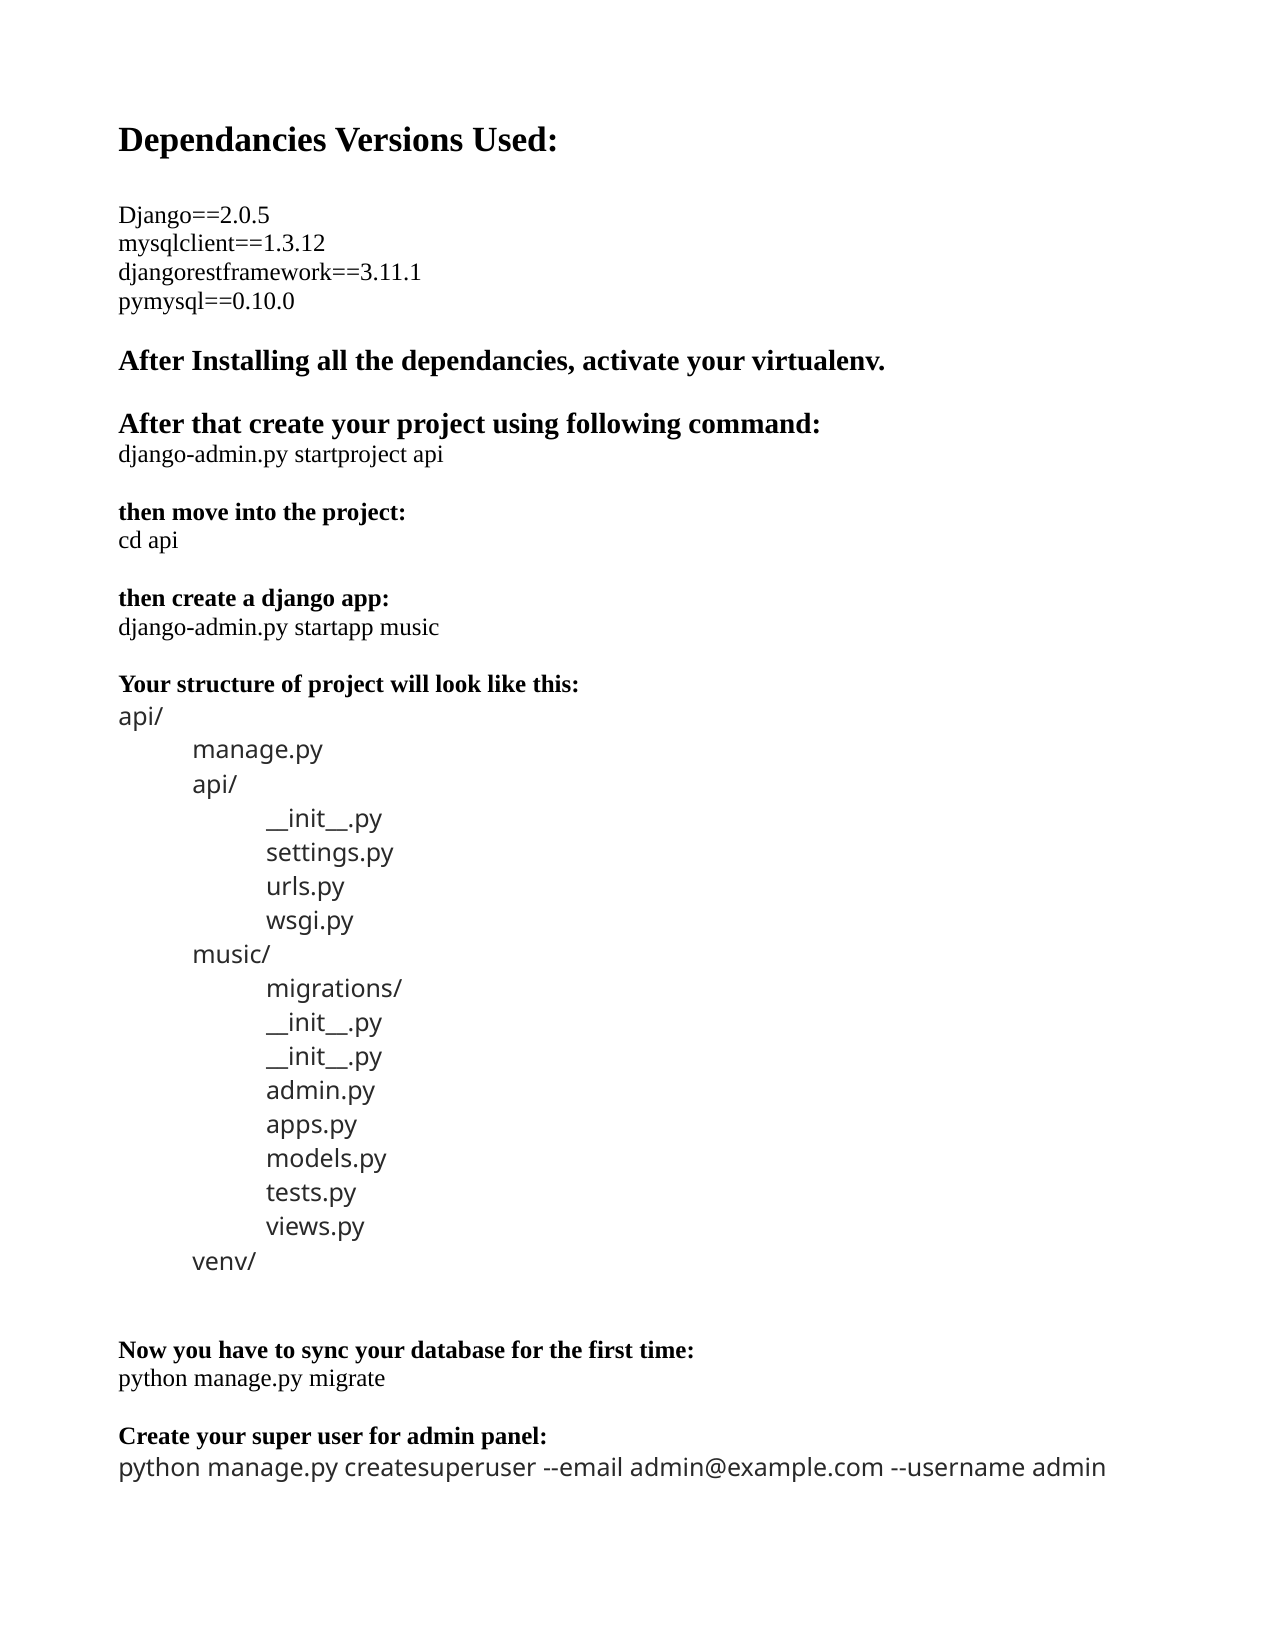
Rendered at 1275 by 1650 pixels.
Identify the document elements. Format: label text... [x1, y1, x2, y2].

text api/ manage.py api/ __init__.py settings.py urls.py wsgi.py music/ migrations/ __init__.py __init__.py admin.py apps.py models.py tests.py views.py venv/ [118, 698, 1157, 1277]
text Django==2.0.5 [118, 200, 1157, 228]
text then move into the project: [118, 497, 1157, 526]
text Create your super user for admin panel: [118, 1421, 1157, 1450]
text then create a django app: [118, 583, 1157, 612]
text After that create your project using following command: [118, 406, 1157, 439]
text After Installing all the dependancies, activate your virtualenv. [118, 343, 1157, 377]
text python manage.py migrate [118, 1363, 1157, 1392]
text djangorestframework==3.11.1 [118, 257, 1157, 286]
text Dependancies Versions Used: [118, 118, 1157, 159]
text cd api [118, 526, 1157, 554]
text Now you have to sync your database for the first time: [118, 1335, 1157, 1363]
text django-admin.py startapp music [118, 612, 1157, 641]
text django-admin.py startproject api [118, 439, 1157, 468]
text mysqlclient==1.3.12 [118, 228, 1157, 257]
text Your structure of project will look like this: [118, 669, 1157, 698]
text pymysql==0.10.0 [118, 286, 1157, 315]
text python manage.py createsuperuser --email admin@example.com --username admin [118, 1450, 1157, 1484]
